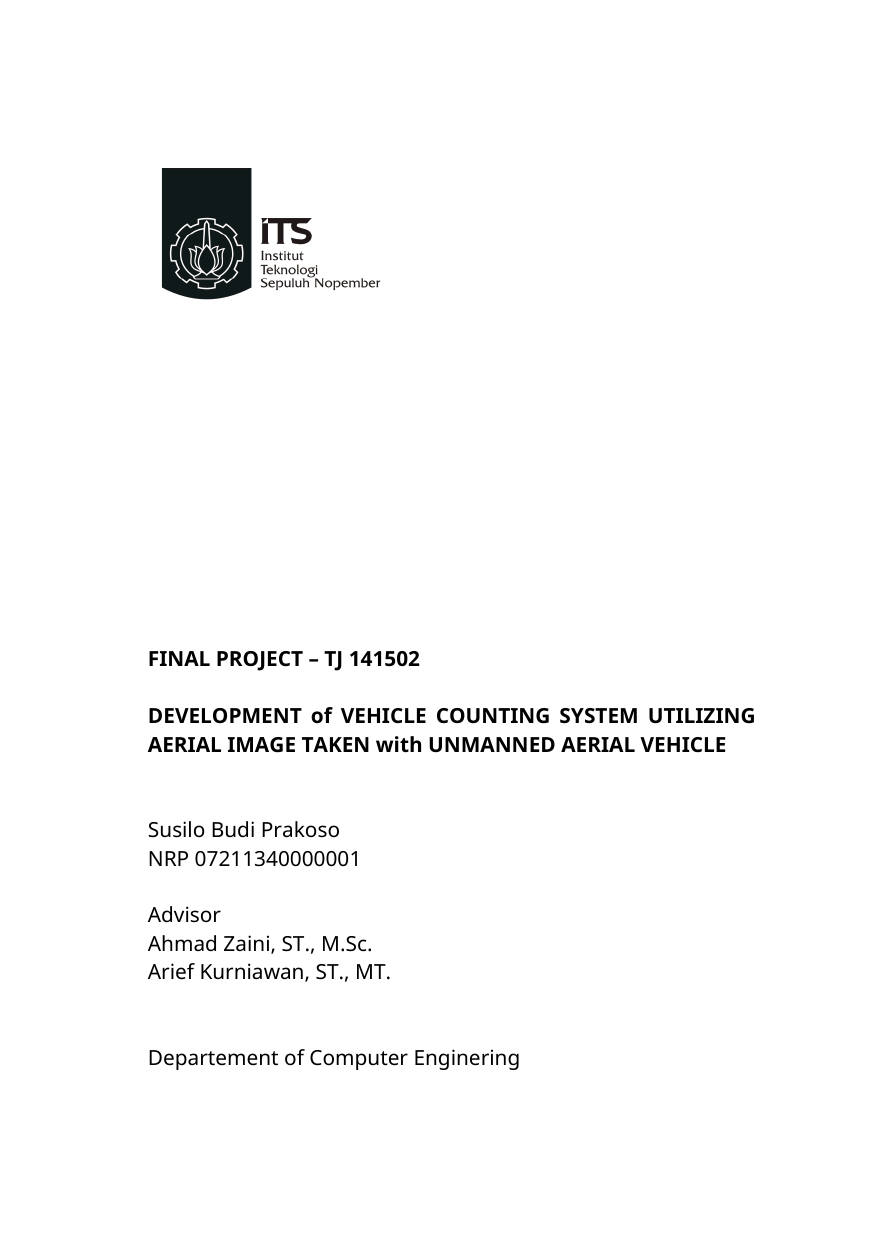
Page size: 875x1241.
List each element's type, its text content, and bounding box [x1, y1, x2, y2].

subtitle FINAL PROJECT – TJ 141502 [148, 644, 756, 673]
picture [118, 147, 419, 323]
text Ahmad Zaini, ST., M.Sc. [148, 929, 756, 957]
text DEVELOPMENT of VEHICLE COUNTING SYSTEM UTILIZING AERIAL IMAGE TAKEN with UNMANNED AERIAL VEHICLE [148, 701, 756, 758]
text Arief Kurniawan, ST., MT. [148, 957, 756, 986]
text NRP 07211340000001 [148, 844, 756, 872]
subtitle Advisor [148, 901, 756, 929]
subtitle Departement of Computer Enginering [148, 1043, 756, 1071]
subtitle Susilo Budi Prakoso [148, 815, 756, 844]
